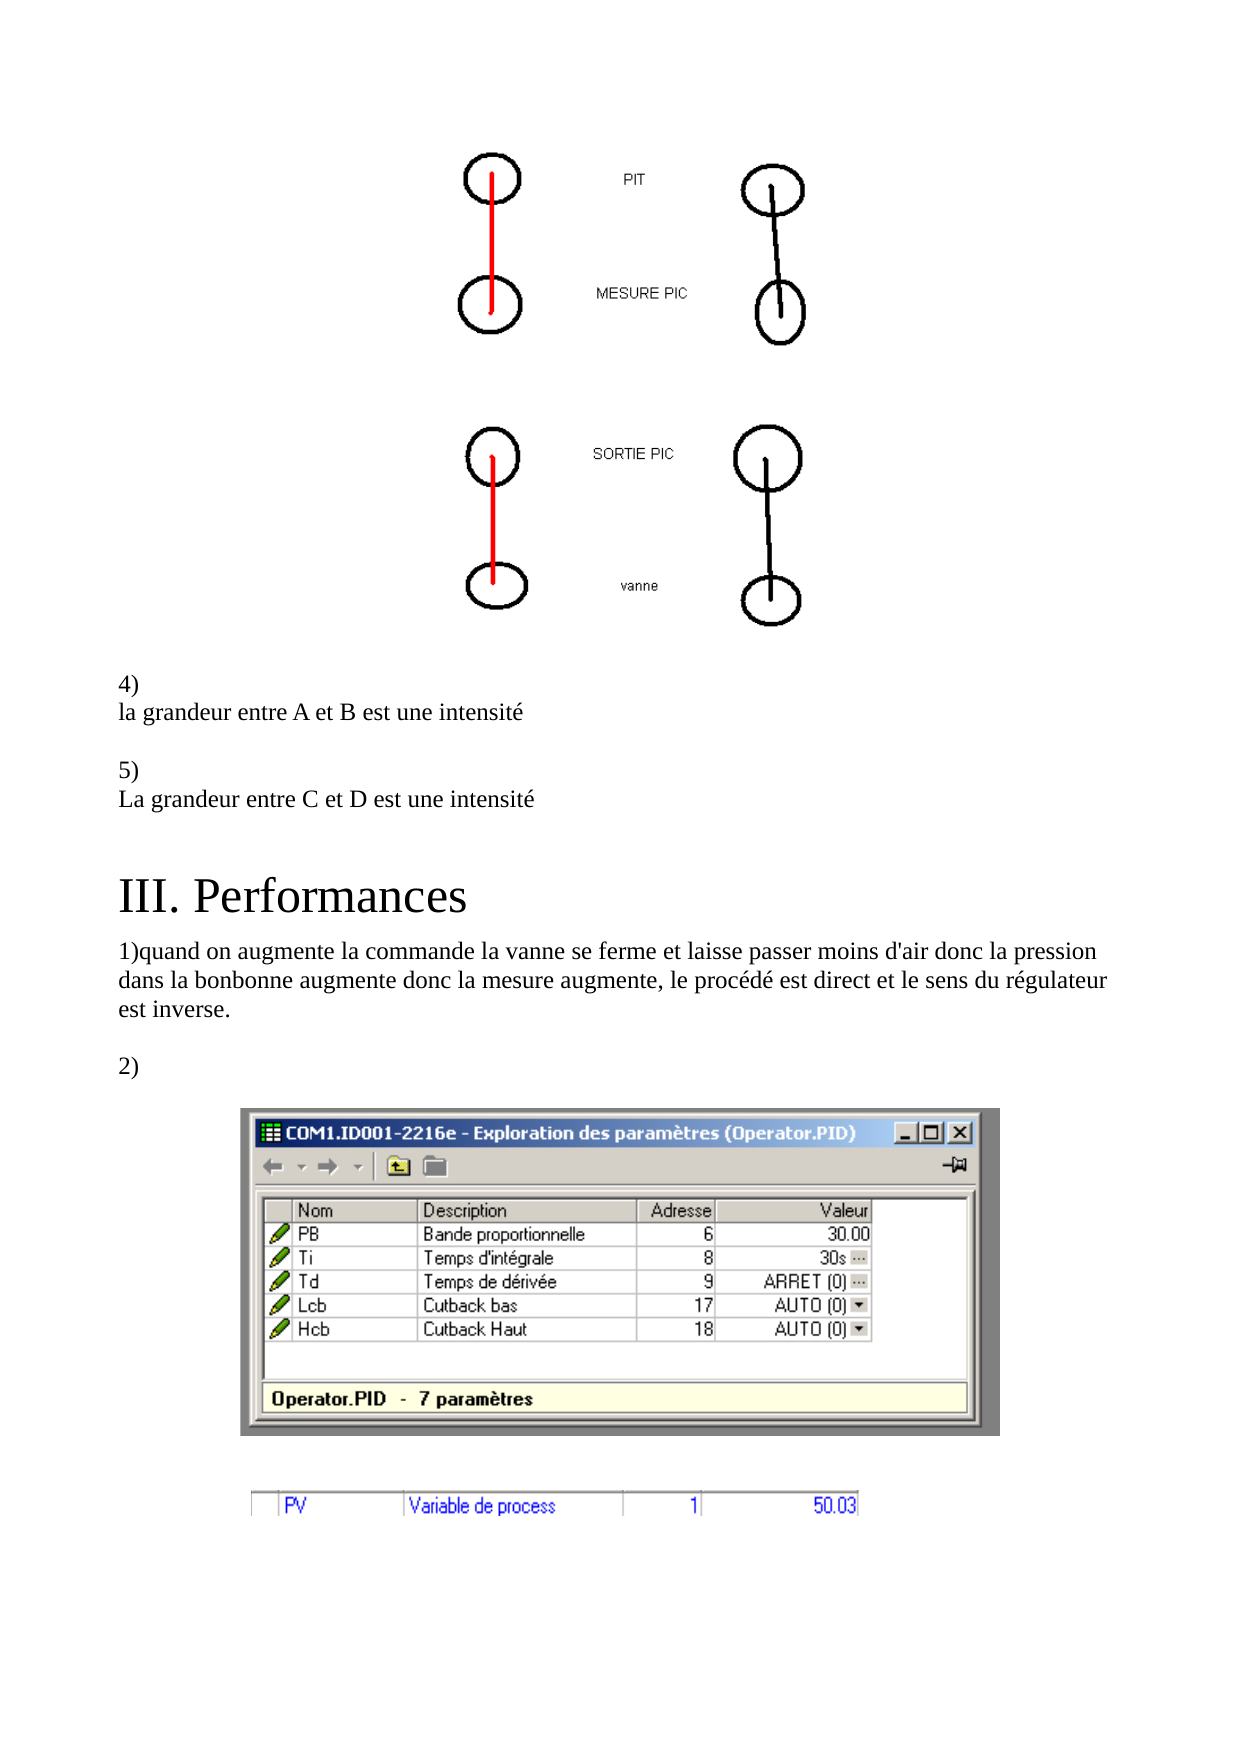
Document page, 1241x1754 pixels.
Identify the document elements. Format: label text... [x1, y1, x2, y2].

text la grandeur entre A et B est une intensité [118, 697, 1122, 726]
text 5) [118, 755, 1122, 784]
subtitle III. Performances [118, 866, 1122, 924]
text 2) [118, 1051, 1122, 1080]
text La grandeur entre C et D est une intensité [118, 784, 1122, 812]
text 1)quand on augmente la commande la vanne se ferme et laisse passer moins d'air donc la pression dans la bonbonne augmente donc la mesure augmente, le procédé est direct et le sens du régulateur est inverse. [118, 936, 1122, 1022]
text 4) [118, 118, 1122, 697]
